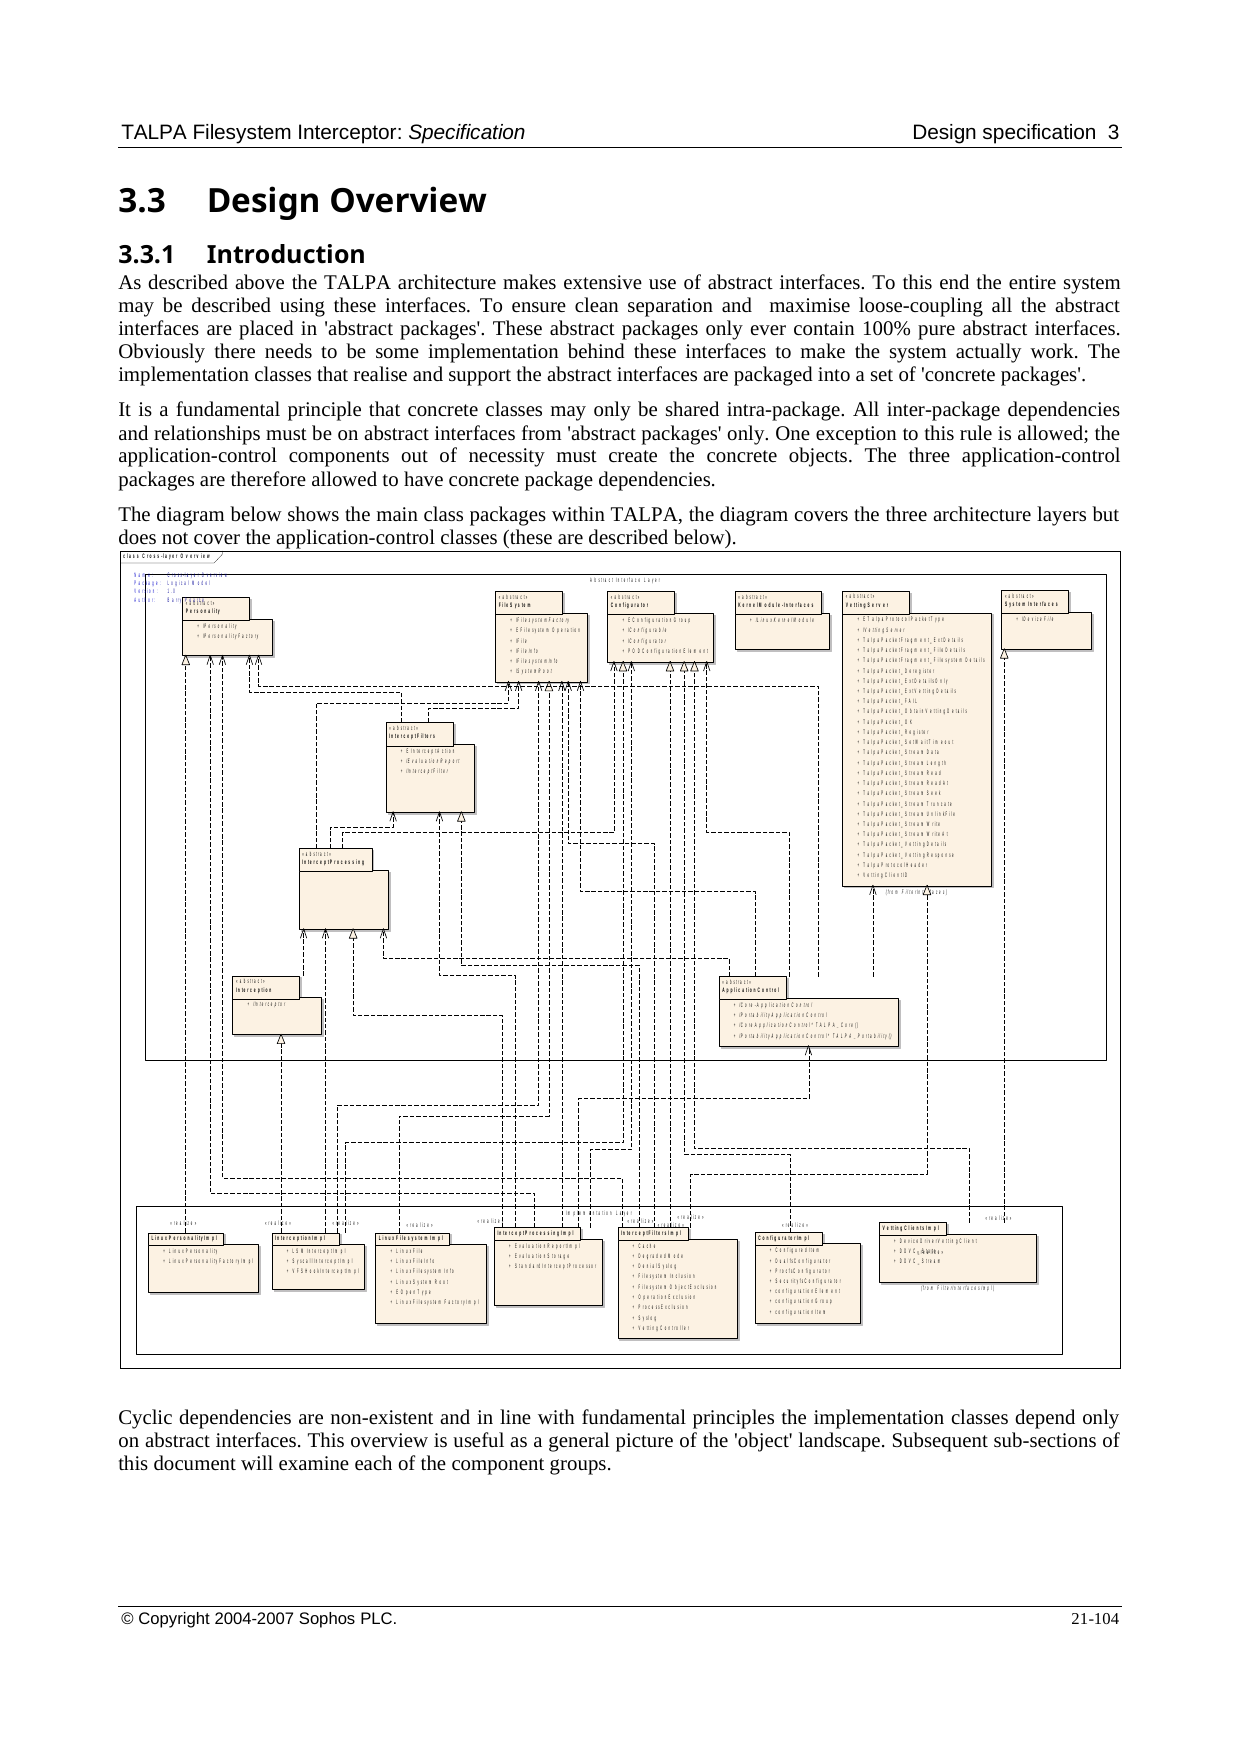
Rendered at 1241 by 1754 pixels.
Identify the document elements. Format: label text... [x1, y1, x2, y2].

text As described above the TALPA architecture makes extensive use of abstract interfaces. To this end the entire system may be described using these interfaces. To ensure clean separation and maximise loose-coupling all the abstract interfaces are placed in 'abstract packages'. These abstract packages only ever contain 100% pure abstract interfaces. Obviously there needs to be some implementation behind these interfaces to make the system actually work. The implementation classes that realise and support the abstract interfaces are packaged into a set of 'concrete packages'. [118, 271, 1122, 386]
text Cyclic dependencies are non-existent and in line with fundamental principles the implementation classes depend only on abstract interfaces. This overview is useful as a general picture of the 'object' landscape. Subsequent sub-sections of this document will examine each of the component groups. [118, 1406, 1122, 1475]
subtitle Introduction [118, 237, 1122, 271]
text The diagram below shows the main class packages within TALPA, the diagram covers the three architecture layers but does not cover the application-control classes (these are described below). [118, 503, 1122, 549]
text It is a fundamental principle that concrete classes may only be shared intra-package. All inter-package dependencies and relationships must be on abstract interfaces from 'abstract packages' only. One exception to this rule is allowed; the application-control components out of necessity must create the concrete objects. The three application-control packages are therefore allowed to have concrete package dependencies. [118, 398, 1122, 490]
subtitle Design Overview [118, 177, 1122, 222]
